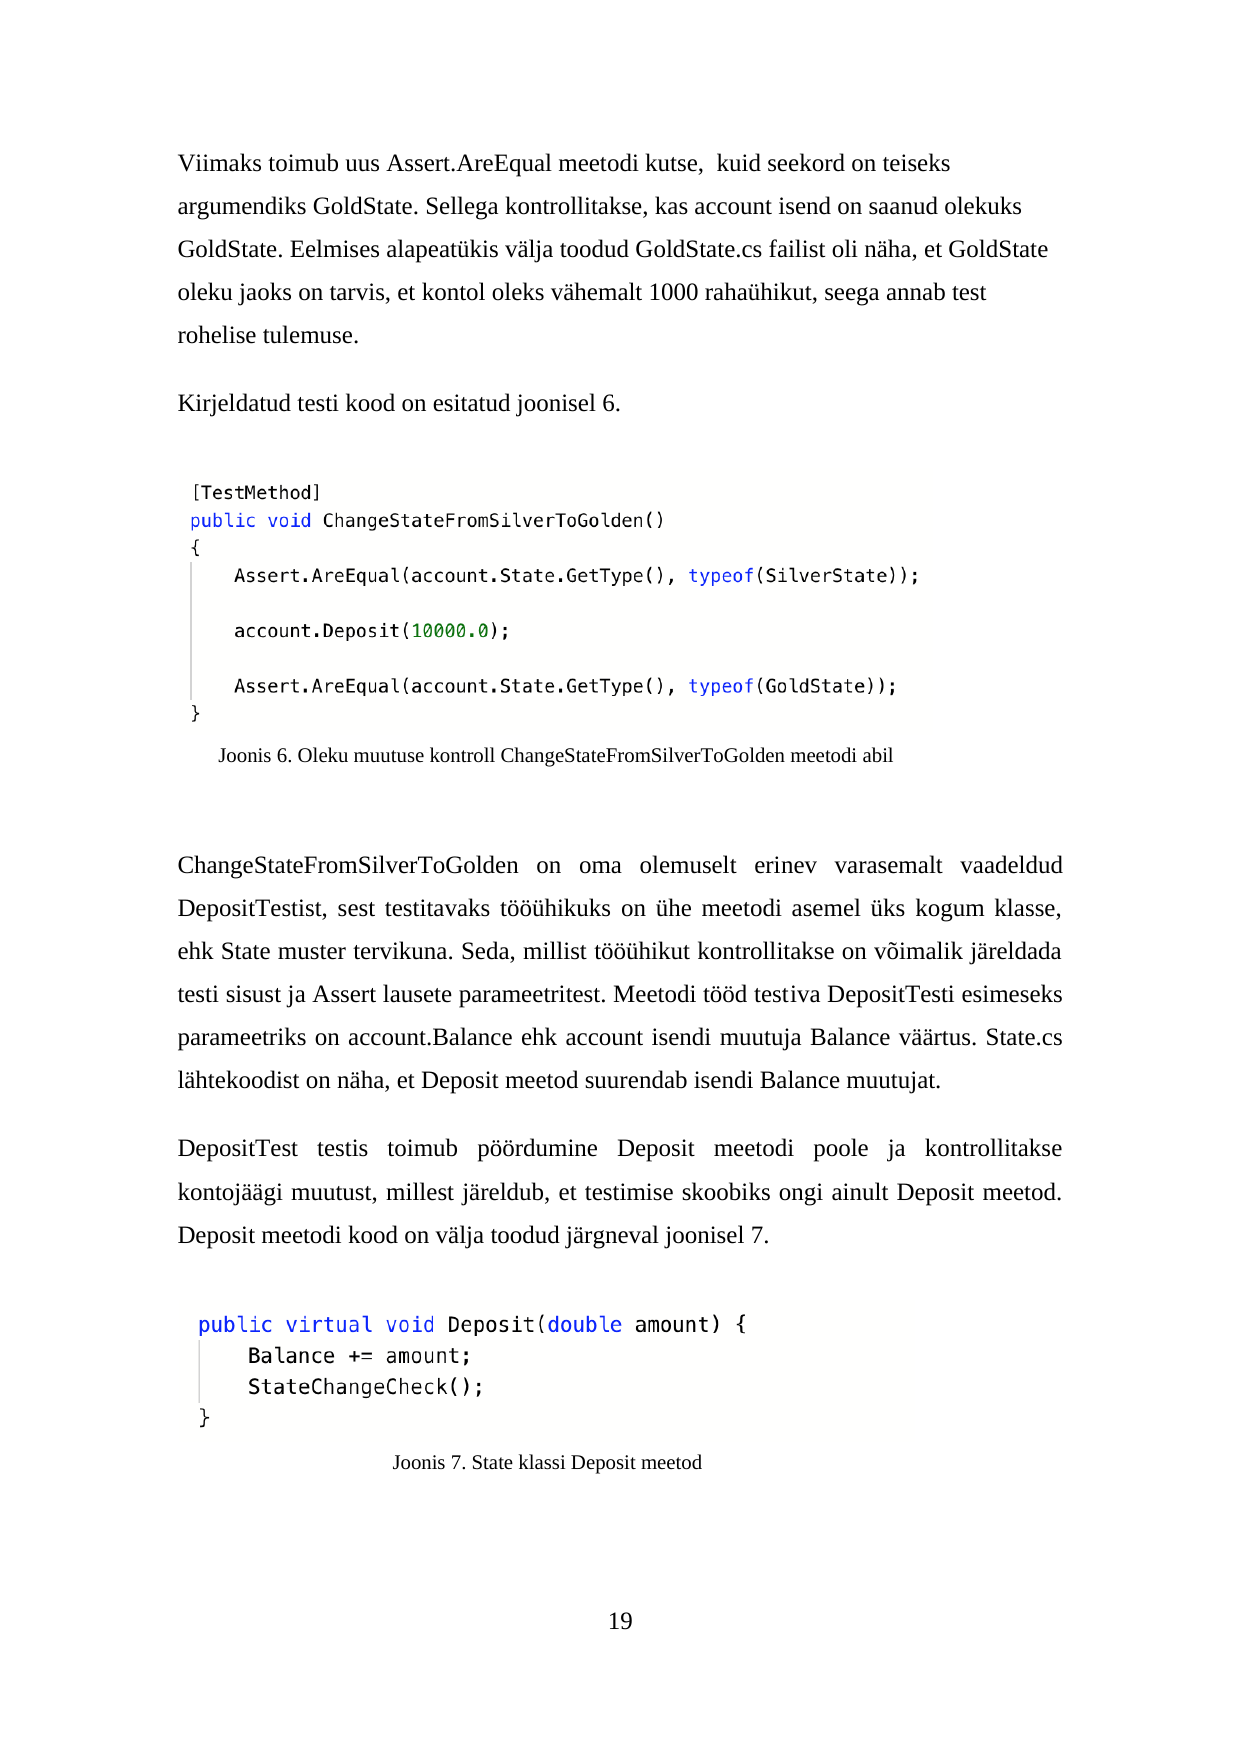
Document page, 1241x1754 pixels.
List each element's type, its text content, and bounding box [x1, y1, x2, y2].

text ChangeStateFromSilverToGolden on oma olemuselt erinev varasemalt vaadeldud DepositTestist, sest testitavaks tööühikuks on ühe meetodi asemel üks kogum klasse, ehk State muster tervikuna. Seda, millist tööühikut kontrollitakse on võimalik järeldada testi sisust ja Assert lausete parameetritest. Meetodi tööd testiva DepositTesti esimeseks parameetriks on account.Balance ehk account isendi muutuja Balance väärtus. State.cs lähtekoodist on näha, et Deposit meetod suurendab isendi Balance muutujat. [177, 850, 1063, 1094]
text Joonis 6. Oleku muutuse kontroll ChangeStateFromSilverToGolden meetodi abil [179, 735, 932, 767]
text Joonis 7. State klassi Deposit meetod [179, 1442, 915, 1474]
text Viimaks toimub uus Assert.AreEqual meetodi kutse, kuid seekord on teiseks argumendiks GoldState. Sellega kontrollitakse, kas account isend on saanud olekuks GoldState. Eelmises alapeatükis välja toodud GoldState.cs failist oli näha, et GoldState oleku jaoks on tarvis, et kontol oleks vähemalt 1000 rahaühikut, seega annab test rohelise tulemuse. [177, 148, 1063, 349]
picture [179, 1300, 915, 1442]
text DepositTest testis toimub pöördumine Deposit meetodi poole ja kontrollitakse kontojäägi muutust, millest järeldub, et testimise skoobiks ongi ainult Deposit meetod. Deposit meetodi kood on välja toodud järgneval joonisel 7. [177, 1133, 1063, 1248]
text Kirjeldatud testi kood on esitatud joonisel 6. [177, 388, 1063, 417]
picture [179, 468, 933, 735]
